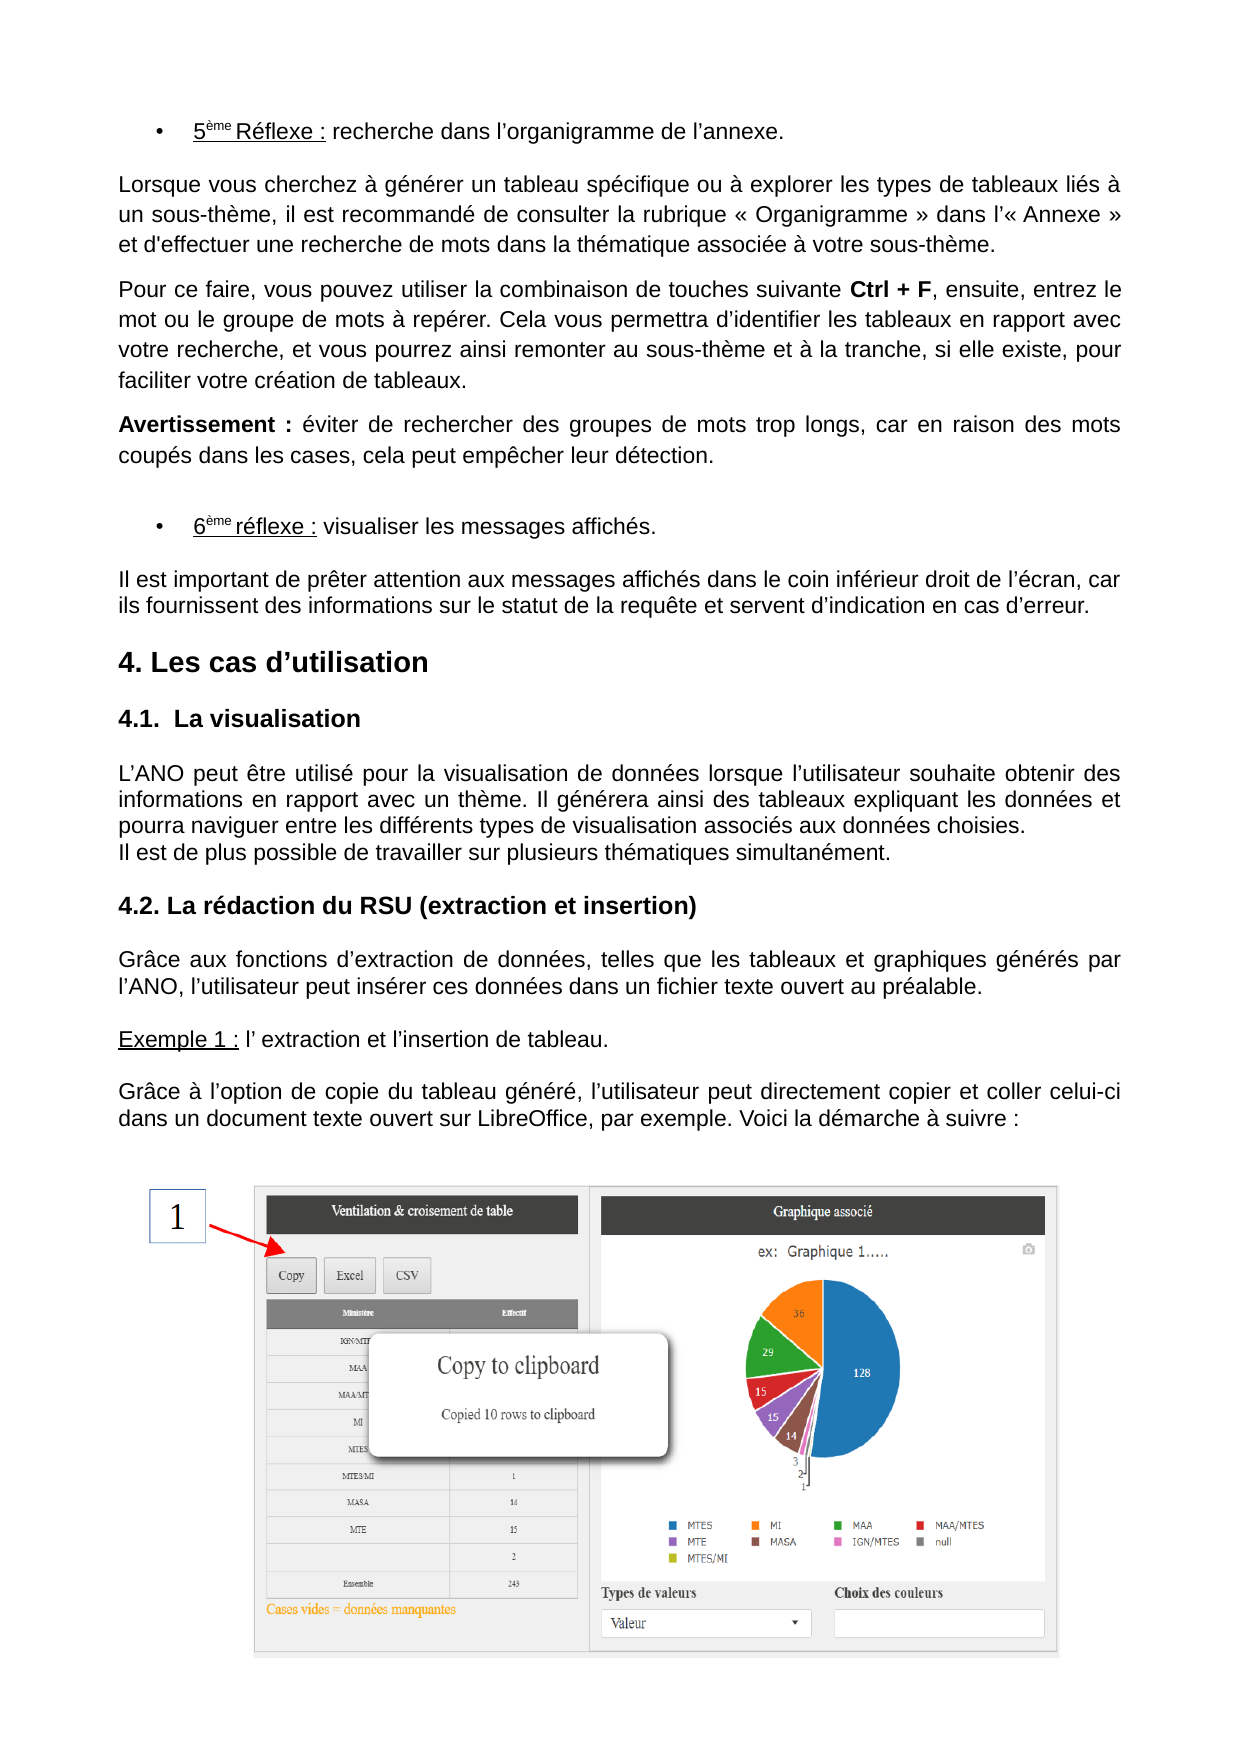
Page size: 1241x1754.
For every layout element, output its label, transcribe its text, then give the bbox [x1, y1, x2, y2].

text Grâce à l’option de copie du tableau généré, l’utilisateur peut directement copier et coller celui-ci dans un document texte ouvert sur LibreOffice, par exemple. Voici la démarche à suivre : [118, 1078, 1122, 1131]
list 6ème réflexe : visualiser les messages affichés. [156, 513, 1122, 539]
text 4.1. La visualisation [118, 704, 1122, 733]
text 4. Les cas d’utilisation [118, 644, 1122, 678]
text Grâce aux fonctions d’extraction de données, telles que les tableaux et graphiques générés par l’ANO, l’utilisateur peut insérer ces données dans un fichier texte ouvert au préalable. [118, 946, 1122, 999]
text Avertissement : éviter de rechercher des groupes de mots trop longs, car en raison des mots coupés dans les cases, cela peut empêcher leur détection. [118, 411, 1122, 468]
text L’ANO peut être utilisé pour la visualisation de données lorsque l’utilisateur souhaite obtenir des informations en rapport avec un thème. Il générera ainsi des tableaux expliquant les données et pourra naviguer entre les différents types de visualisation associés aux données choisies. [118, 759, 1122, 839]
text 4.2. La rédaction du RSU (extraction et insertion) [118, 891, 1122, 920]
text Pour ce faire, vous pouvez utiliser la combinaison de touches suivante Ctrl + F, ensuite, entrez le mot ou le groupe de mots à repérer. Cela vous permettra d’identifier les tableaux en rapport avec votre recherche, et vous pourrez ainsi remonter au sous-thème et à la tranche, si elle existe, pour faciliter votre création de tableaux. [118, 276, 1122, 393]
picture [141, 1176, 1063, 1659]
text Lorsque vous cherchez à générer un tableau spécifique ou à explorer les types de tableaux liés à un sous-thème, il est recommandé de consulter la rubrique « Organigramme » dans l’« Annexe » et d'effectuer une recherche de mots dans la thématique associée à votre sous-thème. [118, 171, 1122, 258]
text Il est de plus possible de travailler sur plusieurs thématiques simultanément. [118, 839, 1122, 865]
text Exemple 1 : l’ extraction et l’insertion de tableau. [118, 1026, 1122, 1052]
text Il est important de prêter attention aux messages affichés dans le coin inférieur droit de l’écran, car ils fournissent des informations sur le statut de la requête et servent d’indication en cas d’erreur. [118, 566, 1122, 618]
list 5ème Réflexe : recherche dans l’organigramme de l’annexe. [156, 118, 1122, 144]
